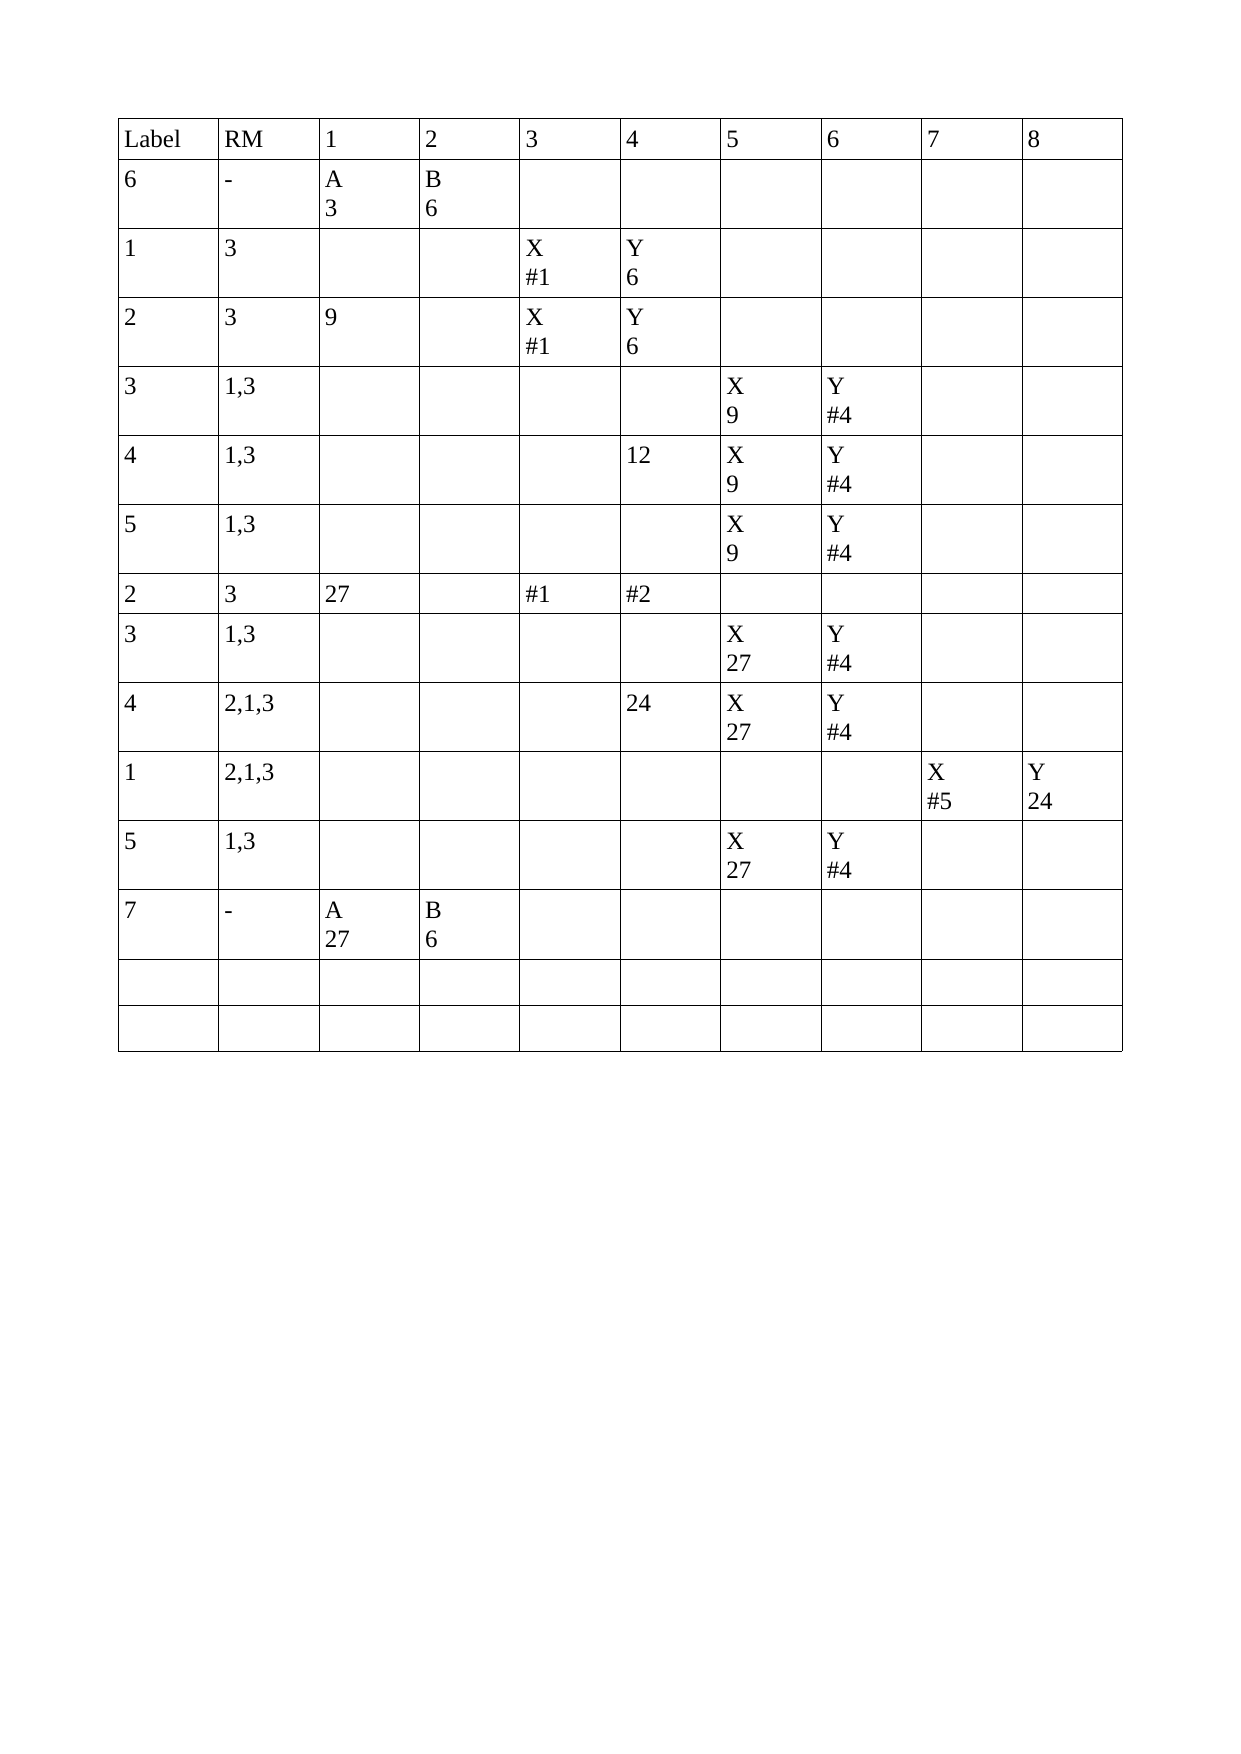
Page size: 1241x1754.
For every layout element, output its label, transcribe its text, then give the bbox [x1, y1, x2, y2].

table_cell [822, 298, 921, 366]
table_cell [922, 229, 1022, 297]
table_cell Y 6 [621, 298, 720, 366]
table_cell [1023, 614, 1122, 682]
table_cell Y #4 [822, 821, 921, 889]
table_cell [520, 367, 620, 435]
table_cell [119, 960, 218, 1005]
table_cell [420, 752, 519, 820]
table_cell X 27 [721, 683, 821, 751]
table_cell [922, 614, 1022, 682]
table_cell [219, 960, 319, 1005]
table_cell [520, 752, 620, 820]
table_cell #1 [520, 574, 620, 613]
table_cell 6 [119, 160, 218, 227]
table_cell 1,3 [219, 367, 319, 435]
table_cell 1,3 [219, 436, 319, 504]
table_cell A 27 [320, 890, 419, 958]
table_cell [320, 752, 419, 820]
table_cell [320, 505, 419, 573]
table_cell [420, 436, 519, 504]
table_cell [520, 890, 620, 958]
table_cell [420, 574, 519, 613]
table_cell [922, 160, 1022, 227]
table_cell 2 [119, 298, 218, 366]
table_cell [822, 229, 921, 297]
table_cell [621, 614, 720, 682]
table_cell 27 [320, 574, 419, 613]
table_cell 1,3 [219, 505, 319, 573]
table_cell [1023, 574, 1122, 613]
table_cell #2 [621, 574, 720, 613]
table_cell [520, 505, 620, 573]
table_cell [922, 821, 1022, 889]
table_cell 3 [119, 367, 218, 435]
table_cell [420, 298, 519, 366]
table_cell [922, 683, 1022, 751]
table_cell 1 [119, 752, 218, 820]
table_cell [721, 752, 821, 820]
table_cell 5 [119, 821, 218, 889]
table_cell A 3 [320, 160, 419, 227]
table_cell [922, 505, 1022, 573]
table_cell [822, 960, 921, 1005]
table_cell [822, 1006, 921, 1051]
table_cell [520, 1006, 620, 1051]
table_cell [621, 752, 720, 820]
table_cell X #1 [520, 298, 620, 366]
table_cell [119, 1006, 218, 1051]
table_cell [1023, 367, 1122, 435]
table_cell [320, 1006, 419, 1051]
table_cell [1023, 1006, 1122, 1051]
table_cell [822, 890, 921, 958]
table_cell [1023, 683, 1122, 751]
table_cell 2,1,3 [219, 752, 319, 820]
table_header 2 [420, 119, 519, 158]
table_cell [922, 960, 1022, 1005]
table_cell [320, 960, 419, 1005]
table_cell [721, 160, 821, 227]
table_cell [922, 890, 1022, 958]
table_cell Y #4 [822, 367, 921, 435]
table_cell B 6 [420, 890, 519, 958]
table_cell 4 [119, 683, 218, 751]
table_header 3 [520, 119, 620, 158]
table_cell [320, 367, 419, 435]
table_cell Y #4 [822, 683, 921, 751]
table_header 6 [822, 119, 921, 158]
table_cell [420, 367, 519, 435]
table_cell [822, 160, 921, 227]
table_cell [420, 229, 519, 297]
table_cell [922, 1006, 1022, 1051]
table_cell [520, 614, 620, 682]
table_cell 3 [219, 229, 319, 297]
table_cell [721, 229, 821, 297]
table_cell X #5 [922, 752, 1022, 820]
table_cell Y 24 [1023, 752, 1122, 820]
table_cell [822, 574, 921, 613]
table_cell [420, 1006, 519, 1051]
table_cell Y 6 [621, 229, 720, 297]
table_cell [621, 821, 720, 889]
table_cell X #1 [520, 229, 620, 297]
table_header 8 [1023, 119, 1122, 158]
table_cell X 9 [721, 436, 821, 504]
table_cell [420, 614, 519, 682]
table_cell [621, 890, 720, 958]
table_cell [320, 436, 419, 504]
table_cell Y #4 [822, 505, 921, 573]
table_cell 5 [119, 505, 218, 573]
table_cell [1023, 890, 1122, 958]
table_cell [1023, 298, 1122, 366]
table_cell [520, 436, 620, 504]
table_cell [1023, 821, 1122, 889]
table_cell [320, 683, 419, 751]
table_cell X 27 [721, 821, 821, 889]
table_cell [420, 960, 519, 1005]
table_header 5 [721, 119, 821, 158]
table_cell [621, 1006, 720, 1051]
table_cell X 27 [721, 614, 821, 682]
table_header 1 [320, 119, 419, 158]
table_cell 2 [119, 574, 218, 613]
table_cell Y #4 [822, 436, 921, 504]
table_cell 3 [119, 614, 218, 682]
table_cell [219, 1006, 319, 1051]
table_cell [721, 960, 821, 1005]
table_cell [621, 505, 720, 573]
table_header RM [219, 119, 319, 158]
table_cell 1,3 [219, 614, 319, 682]
table_cell [1023, 436, 1122, 504]
table_header 4 [621, 119, 720, 158]
table_cell [520, 821, 620, 889]
table_cell [1023, 229, 1122, 297]
table_cell [922, 367, 1022, 435]
table_cell Y #4 [822, 614, 921, 682]
table_cell [420, 683, 519, 751]
table_cell [822, 752, 921, 820]
table_cell [721, 574, 821, 613]
table_cell - [219, 890, 319, 958]
table_cell [1023, 505, 1122, 573]
table_cell 12 [621, 436, 720, 504]
table_cell X 9 [721, 505, 821, 573]
table_cell [621, 160, 720, 227]
table_cell [922, 574, 1022, 613]
table_cell - [219, 160, 319, 227]
table_cell [721, 1006, 821, 1051]
table_cell [721, 890, 821, 958]
table_cell 24 [621, 683, 720, 751]
table_cell X 9 [721, 367, 821, 435]
table_cell 1,3 [219, 821, 319, 889]
table_cell 1 [119, 229, 218, 297]
table_cell [922, 436, 1022, 504]
table_cell [721, 298, 821, 366]
table_cell [520, 683, 620, 751]
table_cell [320, 821, 419, 889]
table_cell 3 [219, 298, 319, 366]
table_cell B 6 [420, 160, 519, 227]
table_cell [621, 960, 720, 1005]
table_cell [520, 160, 620, 227]
table_cell [1023, 160, 1122, 227]
table_cell [520, 960, 620, 1005]
table_cell 2,1,3 [219, 683, 319, 751]
table_cell [420, 505, 519, 573]
table_cell [320, 229, 419, 297]
table_cell 7 [119, 890, 218, 958]
table_cell [922, 298, 1022, 366]
table_cell [1023, 960, 1122, 1005]
table_cell [320, 614, 419, 682]
table_header 7 [922, 119, 1022, 158]
table_cell [621, 367, 720, 435]
table_cell 4 [119, 436, 218, 504]
table_cell [420, 821, 519, 889]
table_cell 9 [320, 298, 419, 366]
table_cell 3 [219, 574, 319, 613]
table_header Label [119, 119, 218, 158]
